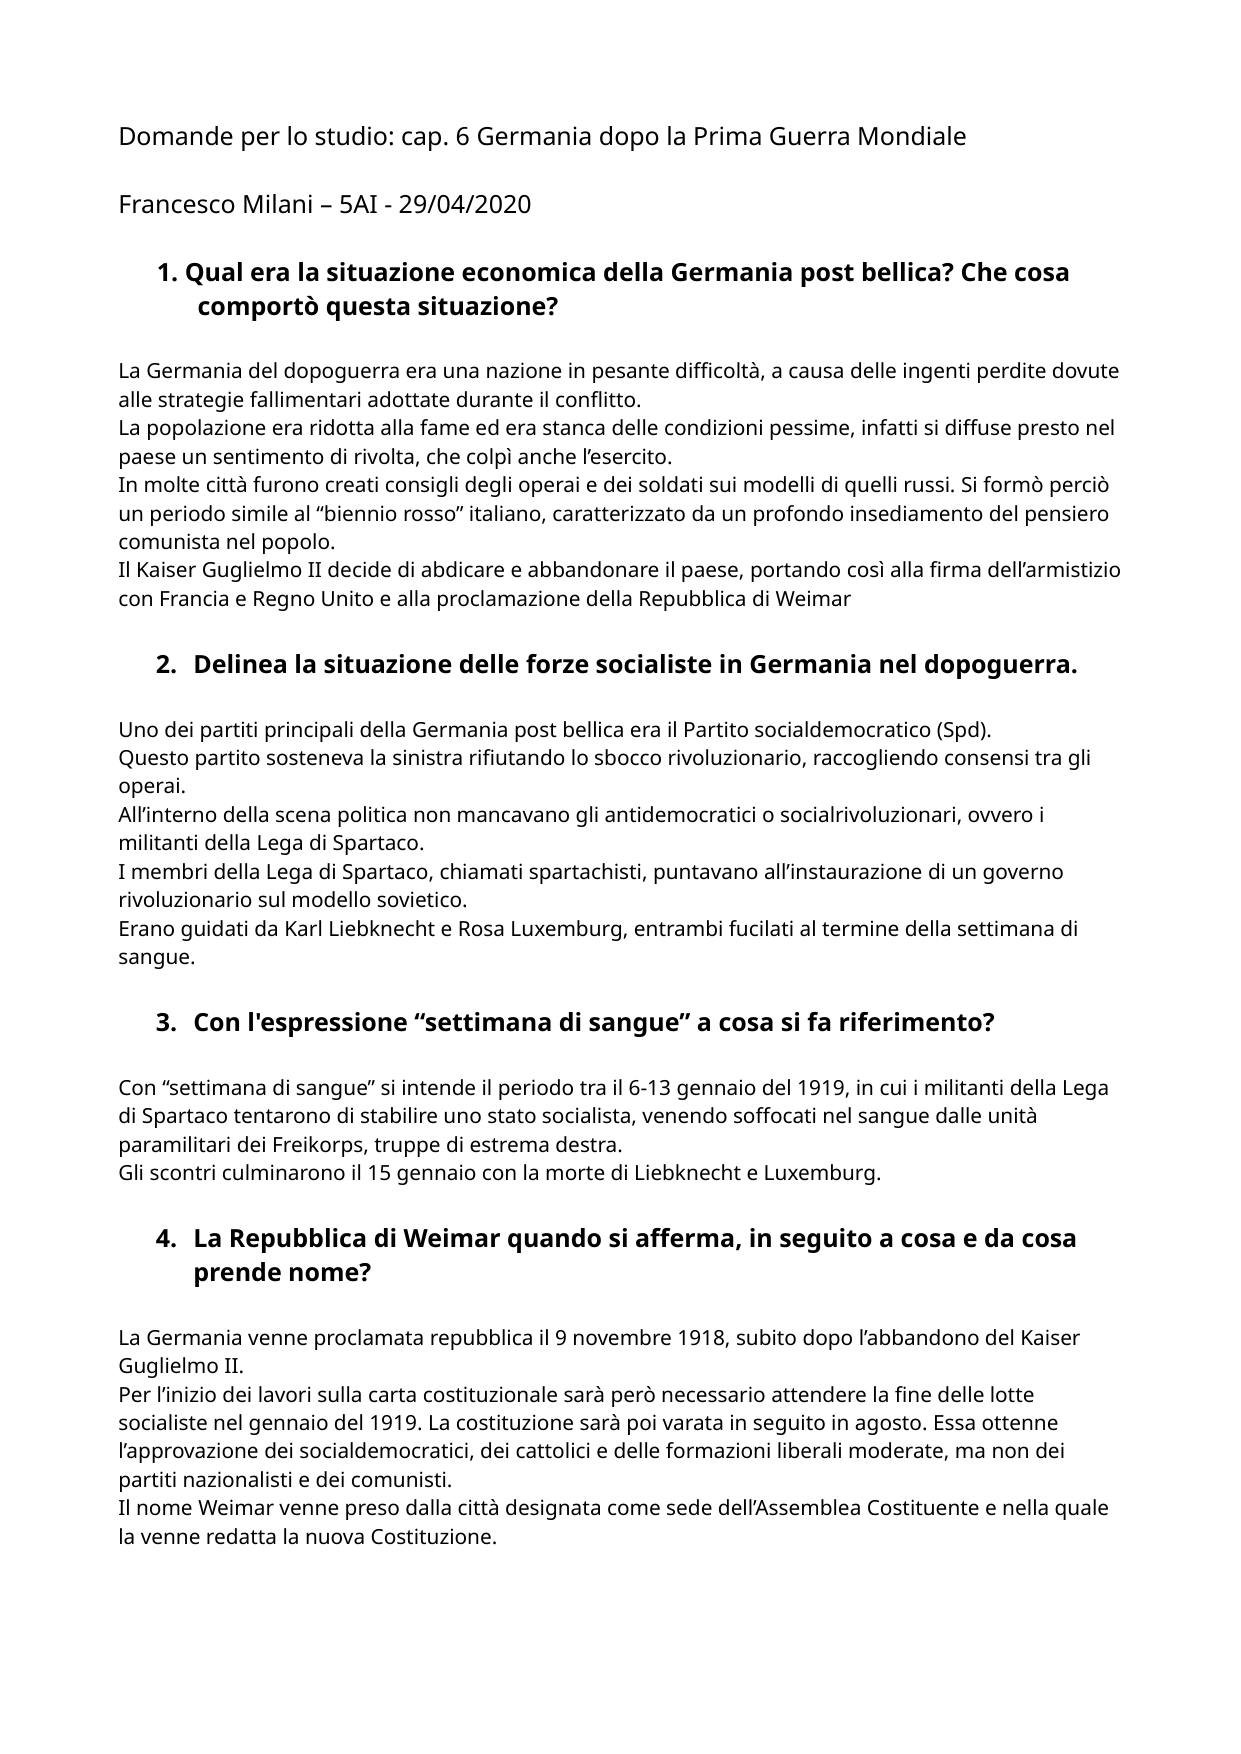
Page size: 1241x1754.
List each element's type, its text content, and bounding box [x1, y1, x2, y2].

text Domande per lo studio: cap. 6 Germania dopo la Prima Guerra Mondiale [118, 118, 1122, 152]
text Il Kaiser Guglielmo II decide di abdicare e abbandonare il paese, portando così alla firma dell’armistizio con Francia e Regno Unito e alla proclamazione della Repubblica di Weimar [118, 556, 1122, 612]
text Questo partito sosteneva la sinistra rifiutando lo sbocco rivoluzionario, raccogliendo consensi tra gli operai. [118, 743, 1122, 800]
text Francesco Milani – 5AI - 29/04/2020 [118, 186, 1122, 220]
list La Repubblica di Weimar quando si afferma, in seguito a cosa e da cosa prende nome? [156, 1221, 1122, 1289]
text La popolazione era ridotta alla fame ed era stanca delle condizioni pessime, infatti si diffuse presto nel paese un sentimento di rivolta, che colpì anche l’esercito. [118, 413, 1122, 470]
text In molte città furono creati consigli degli operai e dei soldati sui modelli di quelli russi. Si formò perciò un periodo simile al “biennio rosso” italiano, caratterizzato da un profondo insediamento del pensiero comunista nel popolo. [118, 470, 1122, 556]
list Delinea la situazione delle forze socialiste in Germania nel dopoguerra. [156, 647, 1122, 681]
text All’interno della scena politica non mancavano gli antidemocratici o socialrivoluzionari, ovvero i militanti della Lega di Spartaco. [118, 800, 1122, 857]
text 1. Qual era la situazione economica della Germania post bellica? Che cosa comportò questa situazione? [157, 254, 1122, 322]
text I membri della Lega di Spartaco, chiamati spartachisti, puntavano all’instaurazione di un governo rivoluzionario sul modello sovietico. [118, 857, 1122, 914]
text Gli scontri culminarono il 15 gennaio con la morte di Liebknecht e Luxemburg. [118, 1158, 1122, 1187]
text La Germania venne proclamata repubblica il 9 novembre 1918, subito dopo l’abbandono del Kaiser Guglielmo II. [118, 1323, 1122, 1380]
list Con l'espressione “settimana di sangue” a cosa si fa riferimento? [156, 1005, 1122, 1039]
text Il nome Weimar venne preso dalla città designata come sede dell’Assemblea Costituente e nella quale la venne redatta la nuova Costituzione. [118, 1493, 1122, 1550]
text La Germania del dopoguerra era una nazione in pesante difficoltà, a causa delle ingenti perdite dovute alle strategie fallimentari adottate durante il conflitto. [118, 357, 1122, 413]
text Per l’inizio dei lavori sulla carta costituzionale sarà però necessario attendere la fine delle lotte socialiste nel gennaio del 1919. La costituzione sarà poi varata in seguito in agosto. Essa ottenne l’approvazione dei socialdemocratici, dei cattolici e delle formazioni liberali moderate, ma non dei partiti nazionalisti e dei comunisti. [118, 1380, 1122, 1493]
text Uno dei partiti principali della Germania post bellica era il Partito socialdemocratico (Spd). [118, 715, 1122, 743]
text Con “settimana di sangue” si intende il periodo tra il 6-13 gennaio del 1919, in cui i militanti della Lega di Spartaco tentarono di stabilire uno stato socialista, venendo soffocati nel sangue dalle unità paramilitari dei Freikorps, truppe di estrema destra. [118, 1073, 1122, 1158]
text Erano guidati da Karl Liebknecht e Rosa Luxemburg, entrambi fucilati al termine della settimana di sangue. [118, 914, 1122, 971]
